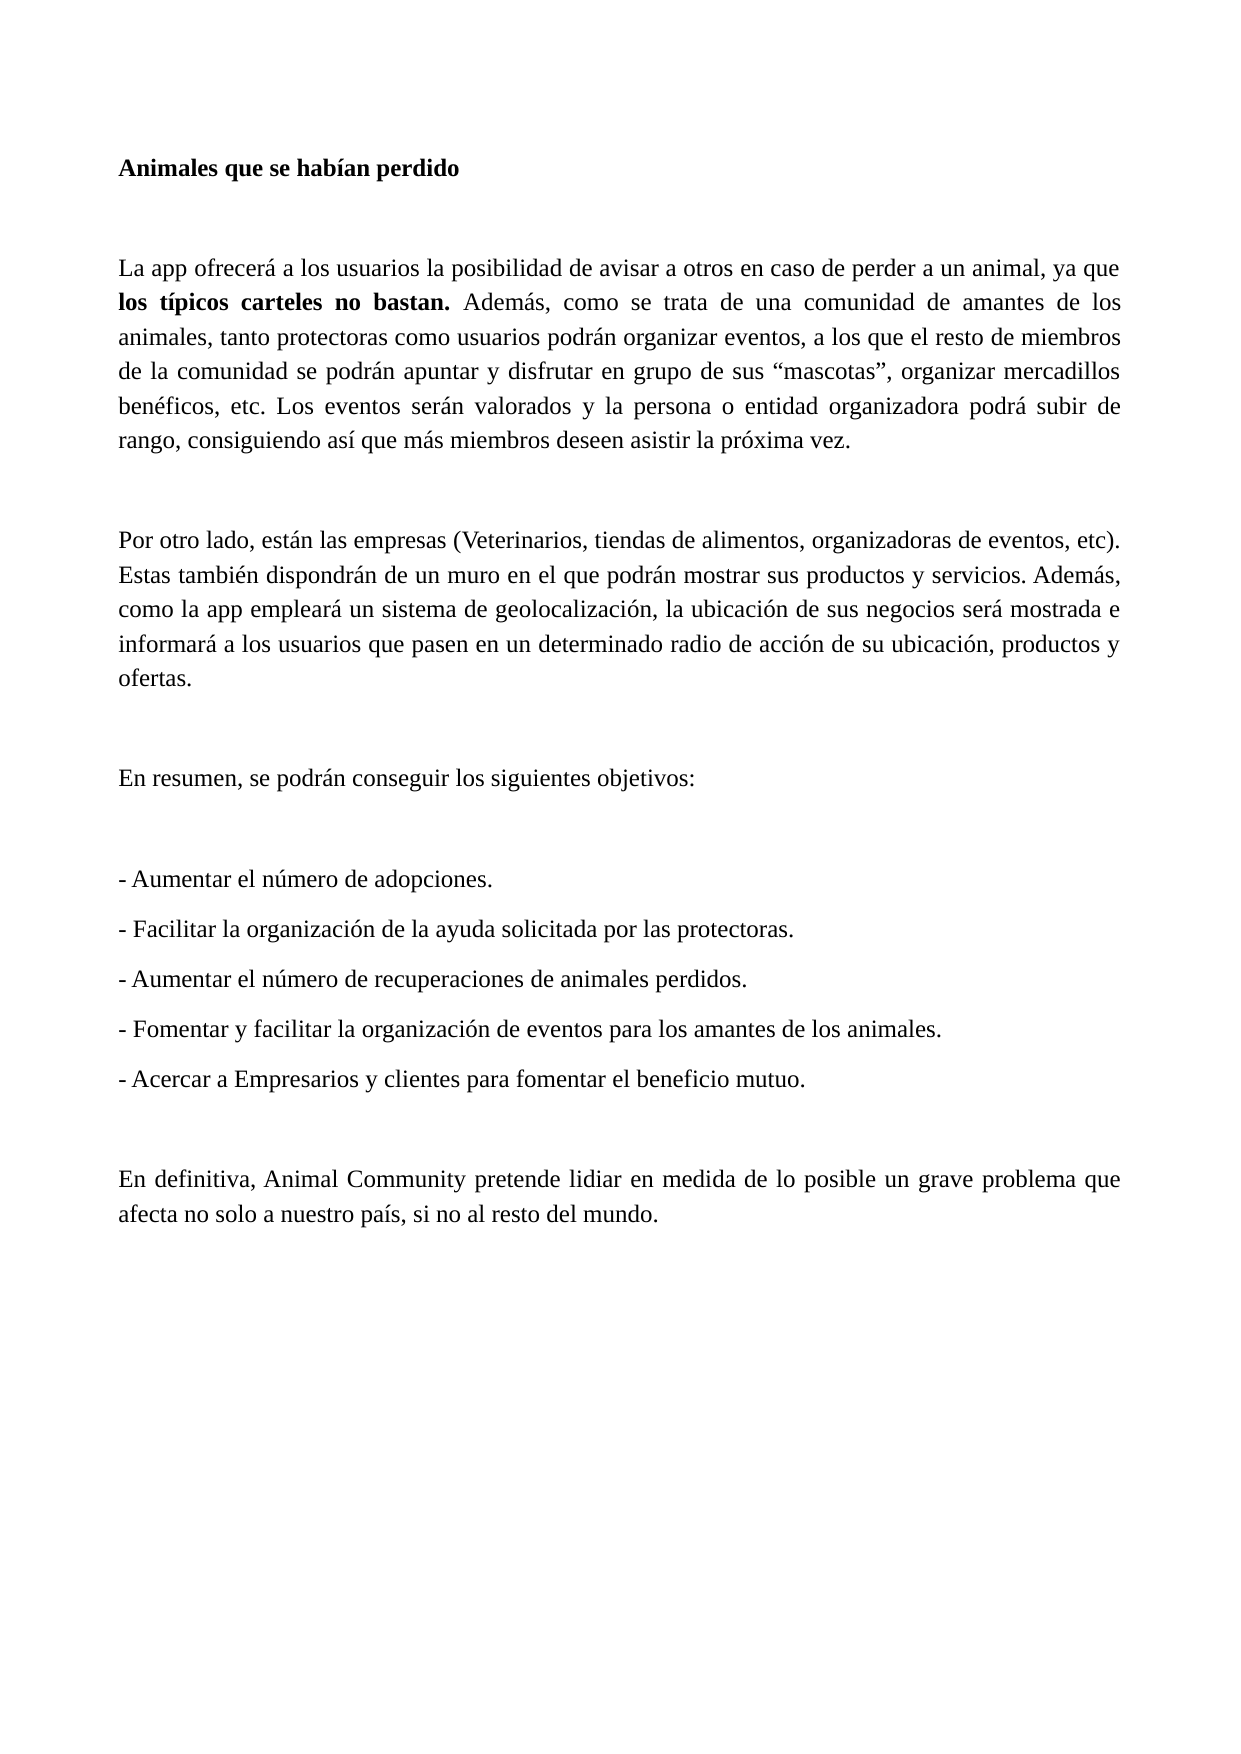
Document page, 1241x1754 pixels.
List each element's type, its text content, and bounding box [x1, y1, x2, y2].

text - Acercar a Empresarios y clientes para fomentar el beneficio mutuo. [118, 1064, 1122, 1093]
text - Facilitar la organización de la ayuda solicitada por las protectoras. [118, 914, 1122, 943]
text Animales que se habían perdido [118, 153, 1122, 181]
text En definitiva, Animal Community pretende lidiar en medida de lo posible un grave problema que afecta no solo a nuestro país, si no al resto del mundo. [118, 1164, 1122, 1228]
text En resumen, se podrán conseguir los siguientes objetivos: [118, 763, 1122, 792]
text La app ofrecerá a los usuarios la posibilidad de avisar a otros en caso de perder a un animal, ya que los típicos carteles no bastan. Además, como se trata de una comunidad de amantes de los animales, tanto protectoras como usuarios podrán organizar eventos, a los que el resto de miembros de la comunidad se podrán apuntar y disfrutar en grupo de sus “mascotas”, organizar mercadillos benéficos, etc. Los eventos serán valorados y la persona o entidad organizadora podrá subir de rango, consiguiendo así que más miembros deseen asistir la próxima vez. [118, 253, 1122, 454]
text - Aumentar el número de recuperaciones de animales perdidos. [118, 964, 1122, 993]
text Por otro lado, están las empresas (Veterinarios, tiendas de alimentos, organizadoras de eventos, etc). Estas también dispondrán de un muro en el que podrán mostrar sus productos y servicios. Además, como la app empleará un sistema de geolocalización, la ubicación de sus negocios será mostrada e informará a los usuarios que pasen en un determinado radio de acción de su ubicación, productos y ofertas. [118, 525, 1122, 692]
text - Fomentar y facilitar la organización de eventos para los amantes de los animales. [118, 1014, 1122, 1043]
text - Aumentar el número de adopciones. [118, 864, 1122, 892]
